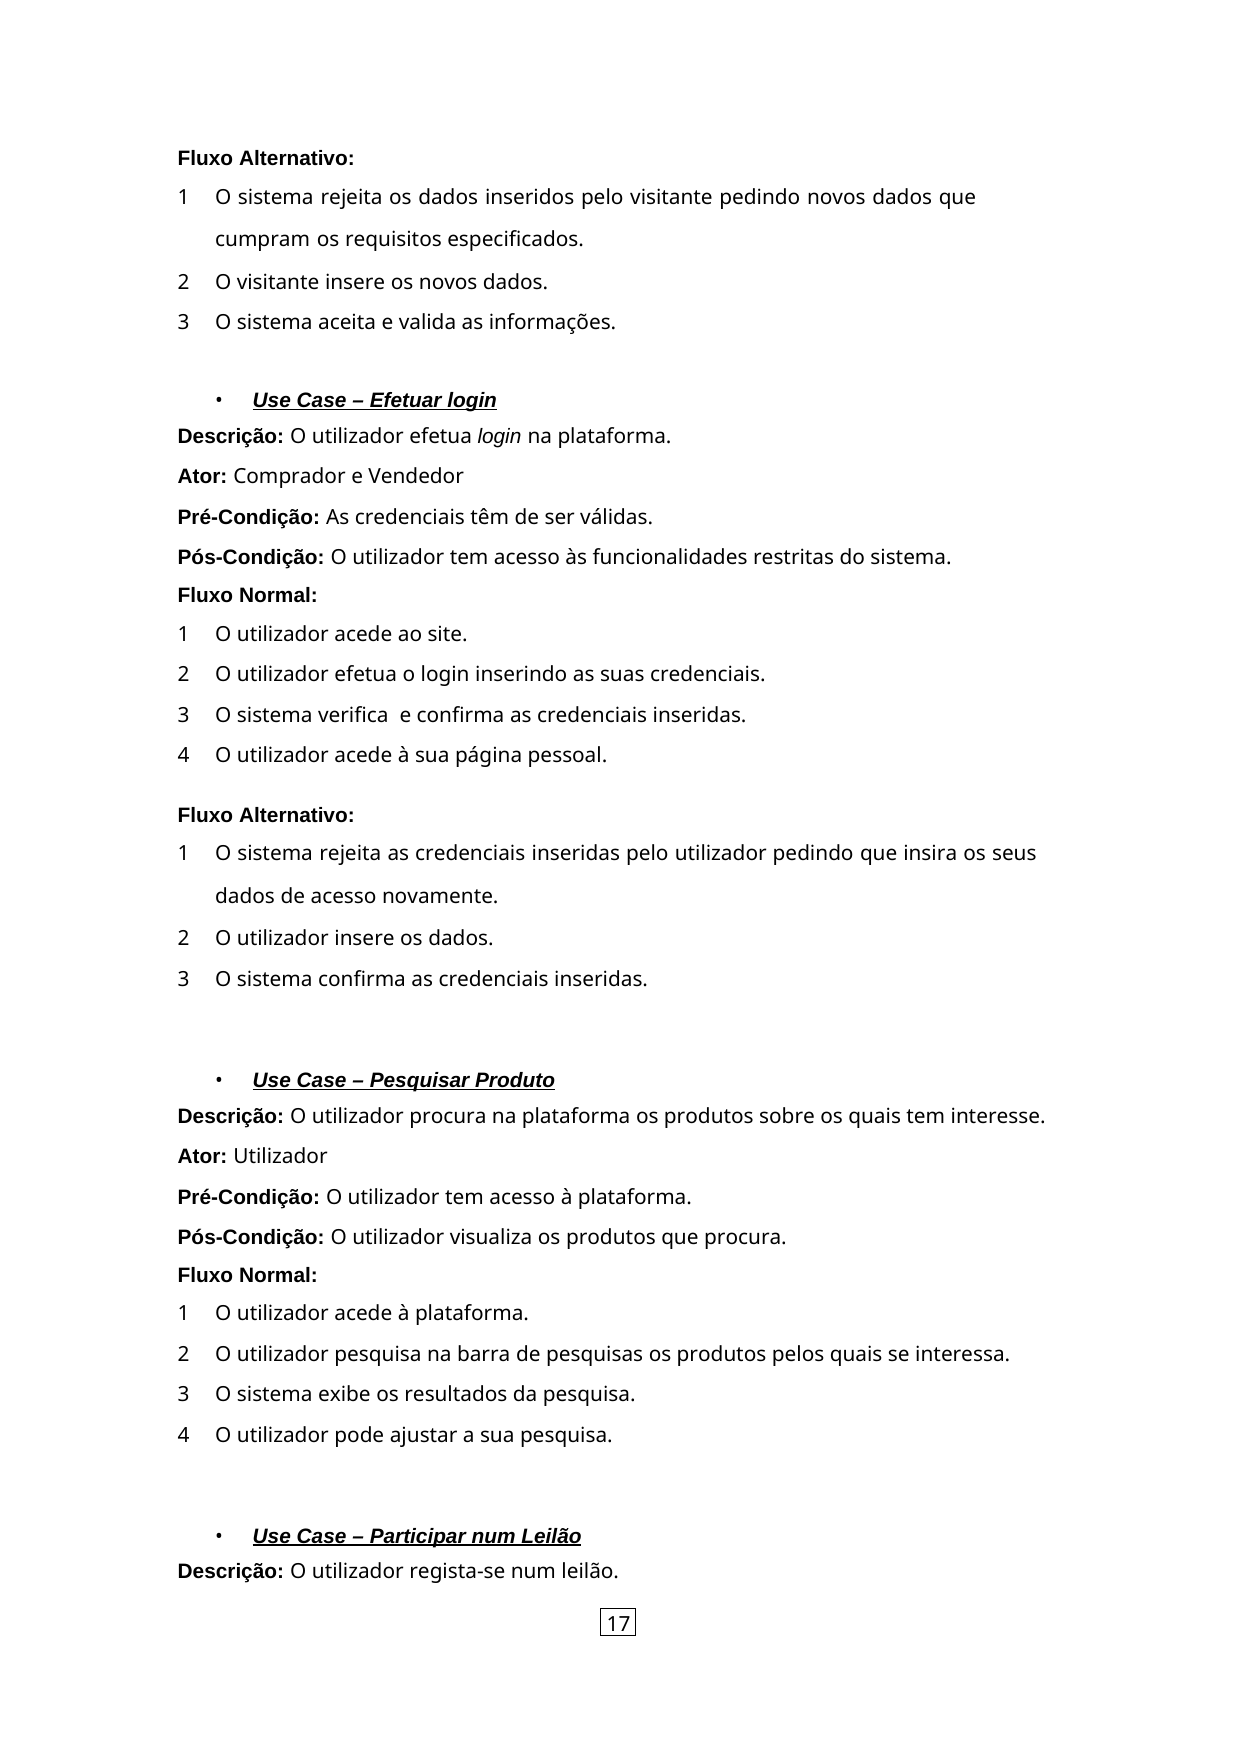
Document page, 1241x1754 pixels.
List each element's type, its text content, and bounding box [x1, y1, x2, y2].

subtitle Use Case – Pesquisar Produto [215, 1065, 1180, 1093]
list O sistema exibe os resultados da pesquisa. [177, 1379, 1180, 1408]
subtitle Fluxo Alternativo: [177, 802, 1180, 826]
list O utilizador efetua o login inserindo as suas credenciais. [177, 659, 1180, 688]
text Pós-Condição: O utilizador visualiza os produtos que procura. [177, 1222, 1180, 1251]
list O sistema rejeita as credenciais inseridas pelo utilizador pedindo que insira os seus dados de acesso novamente. [177, 838, 1062, 909]
list O utilizador acede ao site. [177, 619, 1180, 647]
text Descrição: O utilizador procura na plataforma os produtos sobre os quais tem interesse. [177, 1101, 1180, 1129]
list O visitante insere os novos dados. [177, 267, 1180, 296]
subtitle Fluxo Normal: [177, 1263, 1180, 1287]
list O sistema verifica e confirma as credenciais inseridas. [177, 700, 1180, 728]
subtitle Fluxo Alternativo: [177, 146, 1180, 170]
subtitle Use Case – Participar num Leilão [215, 1521, 1180, 1549]
list O utilizador pesquisa na barra de pesquisas os produtos pelos quais se interessa. [177, 1339, 1180, 1367]
list O sistema rejeita os dados inseridos pelo visitante pedindo novos dados que cumpram os requisitos especificados. [177, 182, 1062, 253]
list O utilizador insere os dados. [177, 923, 1180, 952]
text Descrição: O utilizador efetua login na plataforma. [177, 421, 1180, 449]
list O utilizador acede à sua página pessoal. [177, 740, 1180, 768]
text Pré-Condição: As credenciais têm de ser válidas. [177, 502, 1180, 530]
text Ator: Utilizador [177, 1141, 1180, 1170]
text Pré-Condição: O utilizador tem acesso à plataforma. [177, 1182, 1180, 1210]
list O sistema confirma as credenciais inseridas. [177, 964, 1180, 992]
text Pós-Condição: O utilizador tem acesso às funcionalidades restritas do sistema. [177, 542, 1180, 571]
subtitle Fluxo Normal: [177, 583, 1180, 607]
list O sistema aceita e valida as informações. [177, 307, 1180, 336]
text Descrição: O utilizador regista-se num leilão. [177, 1557, 1180, 1585]
subtitle Use Case – Efetuar login [215, 385, 1180, 414]
text Ator: Comprador e Vendedor [177, 462, 1180, 490]
list O utilizador acede à plataforma. [177, 1298, 1180, 1327]
list O utilizador pode ajustar a sua pesquisa. [177, 1420, 1180, 1448]
